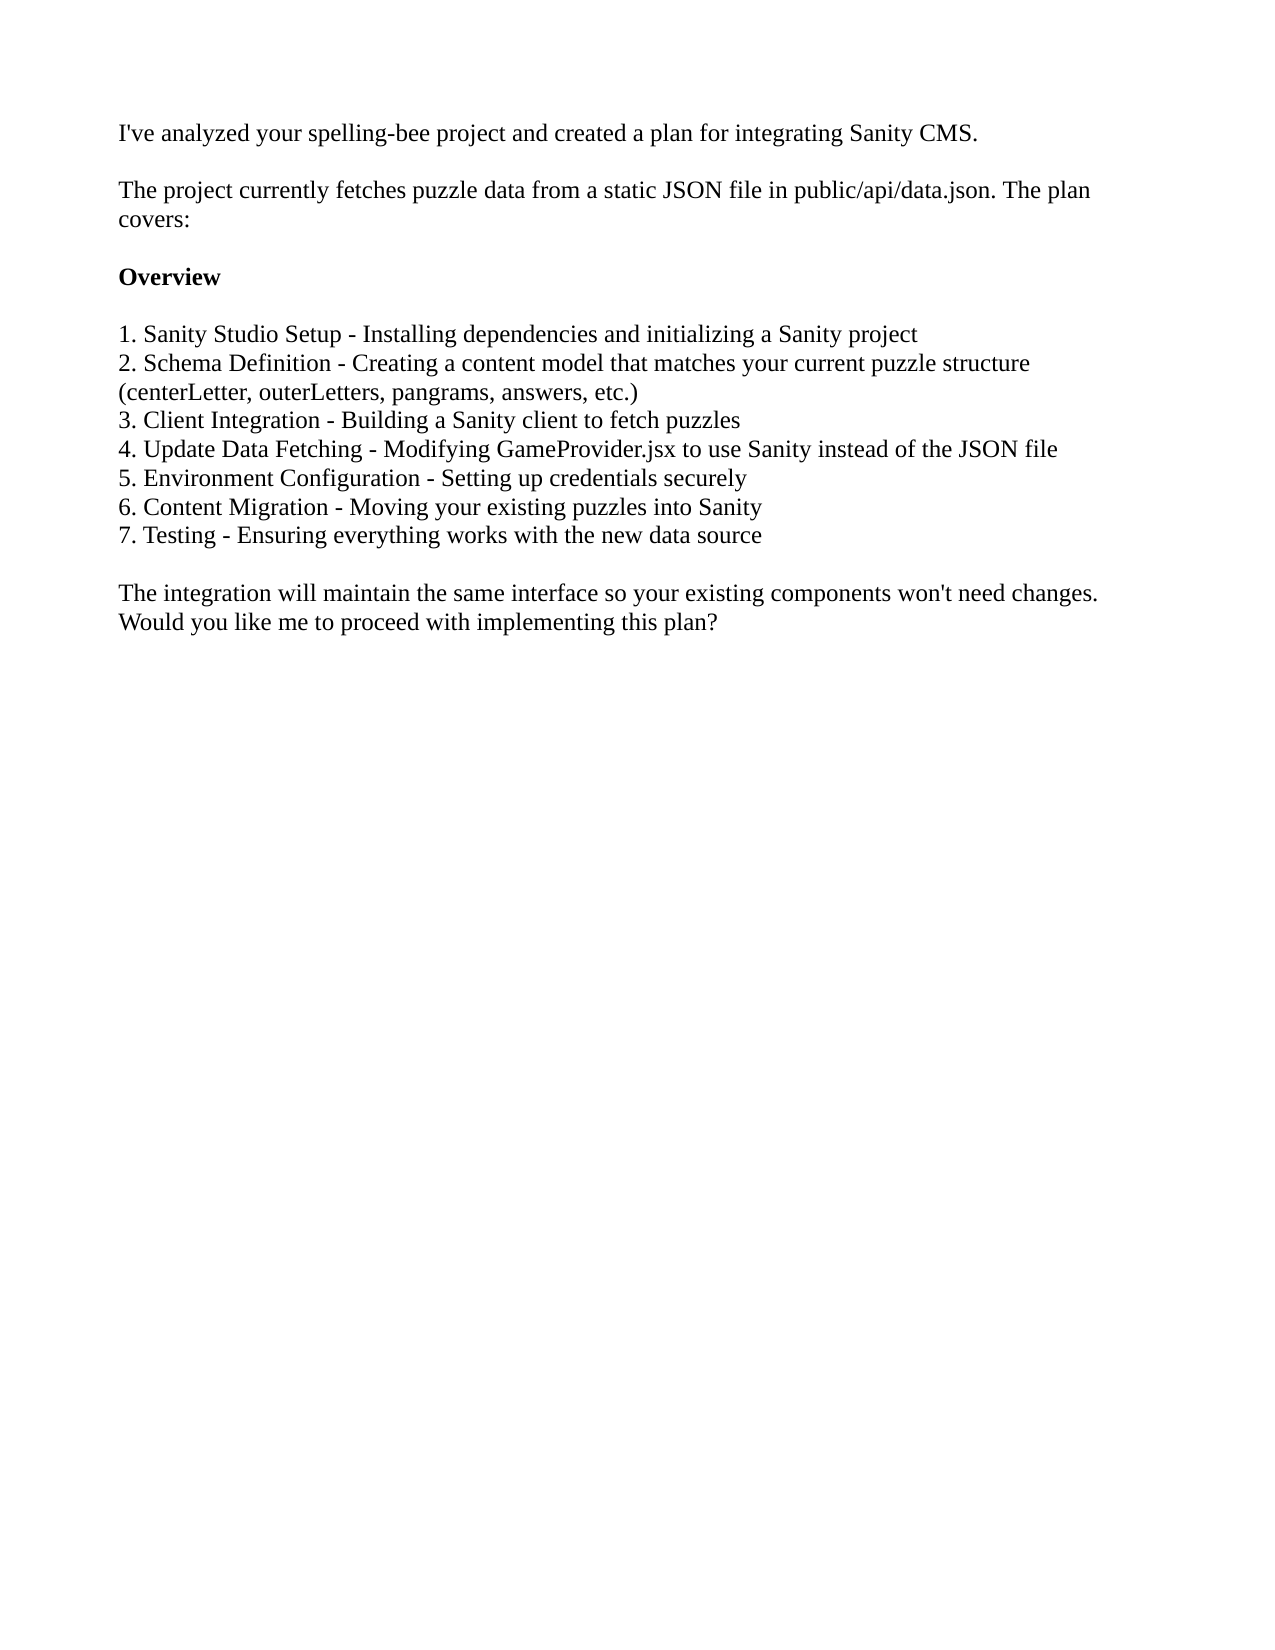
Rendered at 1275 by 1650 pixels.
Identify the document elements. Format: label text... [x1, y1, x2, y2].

text I've analyzed your spelling-bee project and created a plan for integrating Sanity CMS. [118, 118, 1157, 147]
text The project currently fetches puzzle data from a static JSON file in public/api/data.json. The plan covers: [118, 176, 1157, 233]
text 1. Sanity Studio Setup - Installing dependencies and initializing a Sanity project [118, 319, 1157, 348]
text 3. Client Integration - Building a Sanity client to fetch puzzles [118, 406, 1157, 434]
text 2. Schema Definition - Creating a content model that matches your current puzzle structure (centerLetter, outerLetters, pangrams, answers, etc.) [118, 348, 1157, 406]
text 4. Update Data Fetching - Modifying GameProvider.jsx to use Sanity instead of the JSON file [118, 434, 1157, 463]
text Overview [118, 262, 1157, 291]
text 6. Content Migration - Moving your existing puzzles into Sanity [118, 492, 1157, 521]
text The integration will maintain the same interface so your existing components won't need changes. Would you like me to proceed with implementing this plan? [118, 578, 1157, 636]
text 5. Environment Configuration - Setting up credentials securely [118, 463, 1157, 492]
text 7. Testing - Ensuring everything works with the new data source [118, 521, 1157, 549]
